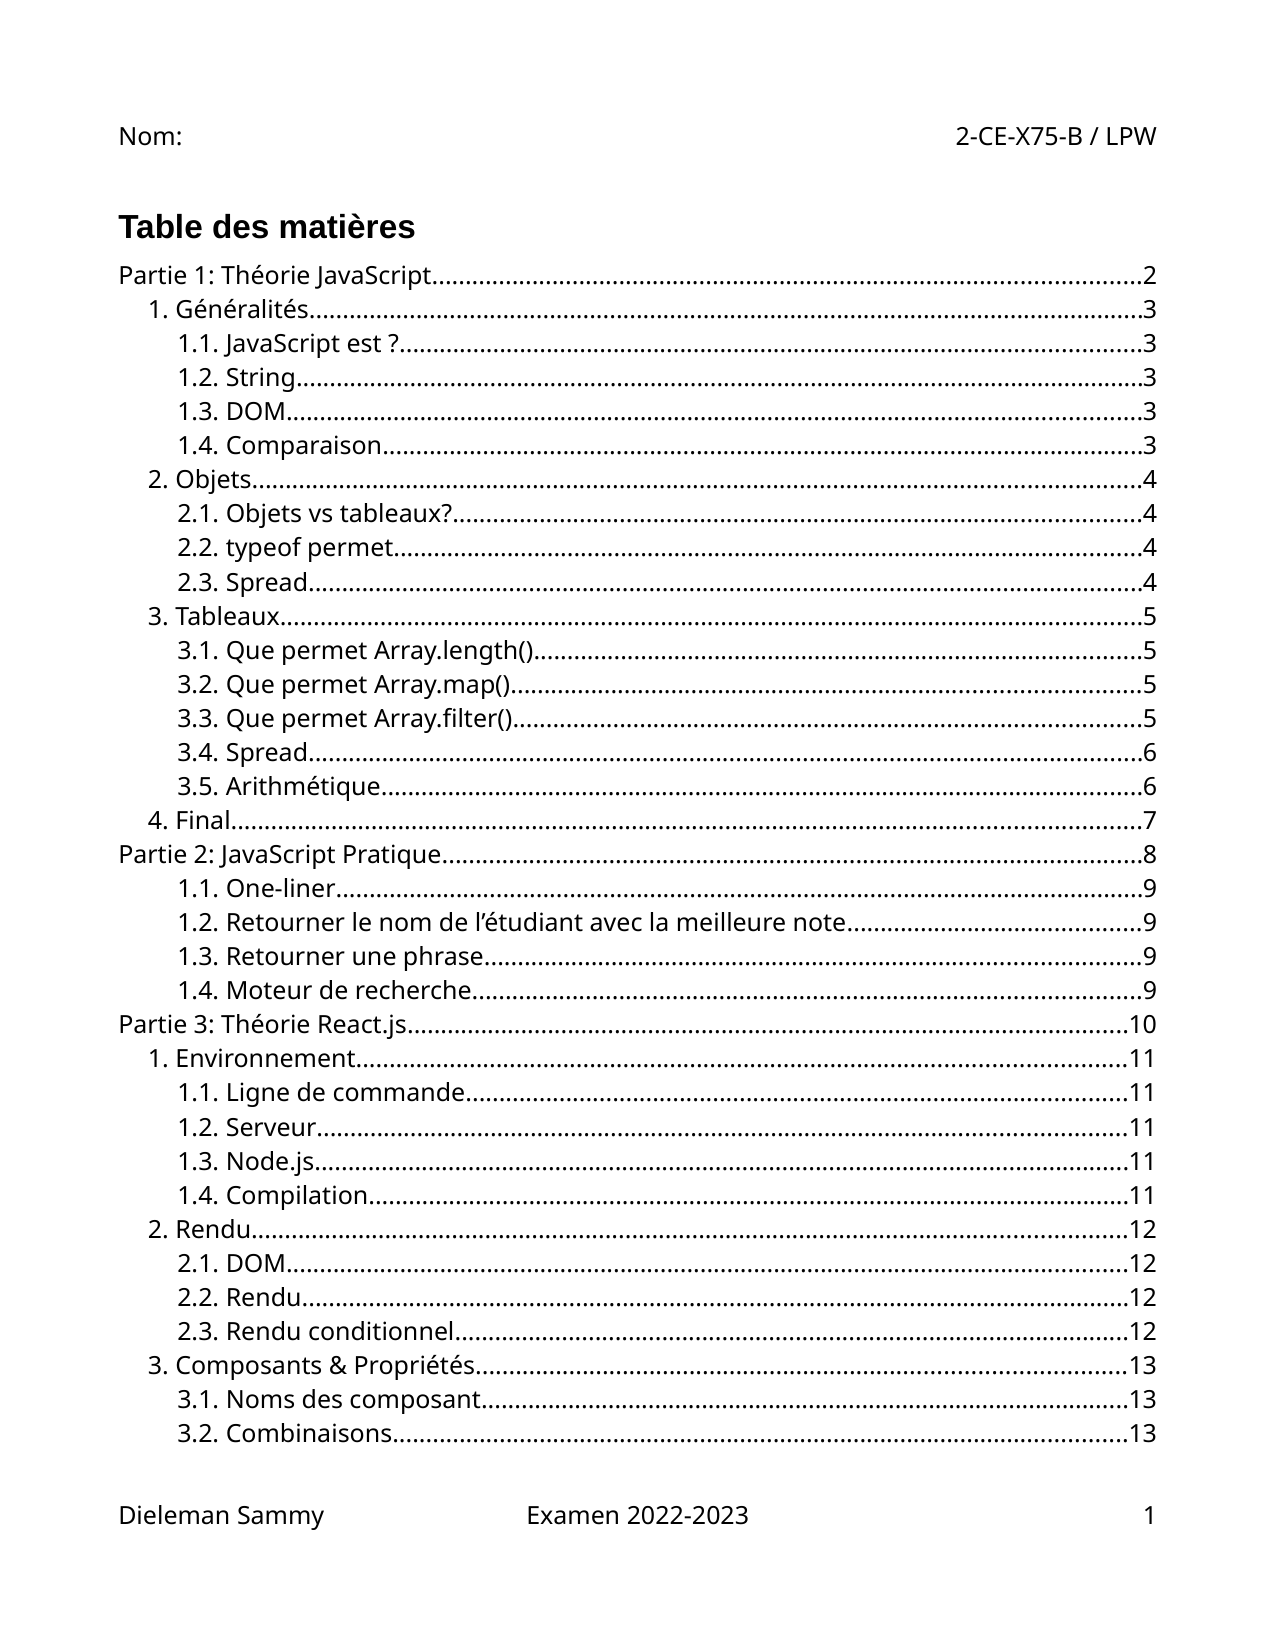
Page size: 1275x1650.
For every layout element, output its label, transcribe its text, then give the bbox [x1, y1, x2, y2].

text 1.3. Retourner une phrase 9 [177, 939, 1157, 973]
text 1.4. Moteur de recherche 9 [177, 973, 1157, 1007]
text 3.2. Combinaisons 13 [177, 1416, 1157, 1450]
text 1.1. One-liner 9 [177, 871, 1157, 905]
text 2.2. typeof permet 4 [177, 530, 1157, 564]
text 1.4. Comparaison 3 [177, 428, 1157, 462]
text 2.3. Spread 4 [177, 564, 1157, 598]
text 2.3. Rendu conditionnel 12 [177, 1313, 1157, 1348]
text 1.3. DOM 3 [177, 394, 1157, 428]
text 2. Rendu 12 [148, 1211, 1157, 1245]
text 3.4. Spread 6 [177, 734, 1157, 768]
text 3.5. Arithmétique 6 [177, 768, 1157, 803]
text 2.2. Rendu 12 [177, 1279, 1157, 1313]
text 3. Tableaux 5 [148, 598, 1157, 632]
text Partie 1: Théorie JavaScript 2 [118, 258, 1157, 292]
text 3.2. Que permet Array.map() 5 [177, 666, 1157, 700]
text 1.4. Compilation 11 [177, 1177, 1157, 1211]
text 3.3. Que permet Array.filter() 5 [177, 700, 1157, 734]
text 2.1. DOM 12 [177, 1245, 1157, 1279]
text 2. Objets 4 [148, 462, 1157, 496]
text 1.2. Serveur 11 [177, 1109, 1157, 1143]
text 4. Final 7 [148, 803, 1157, 837]
subtitle Table des matières [118, 207, 1157, 245]
text 1.2. String 3 [177, 360, 1157, 394]
text 1.3. Node.js 11 [177, 1143, 1157, 1177]
text Partie 2: JavaScript Pratique 8 [118, 837, 1157, 871]
text 1. Généralités 3 [148, 292, 1157, 326]
text 1.1. Ligne de commande 11 [177, 1075, 1157, 1109]
text 1. Environnement 11 [148, 1041, 1157, 1075]
text Partie 3: Théorie React.js 10 [118, 1007, 1157, 1041]
text 3. Composants & Propriétés 13 [148, 1348, 1157, 1382]
text 1.2. Retourner le nom de l’étudiant avec la meilleure note 9 [177, 905, 1157, 939]
text 3.1. Noms des composant 13 [177, 1382, 1157, 1416]
text 2.1. Objets vs tableaux? 4 [177, 496, 1157, 530]
text 1.1. JavaScript est ? 3 [177, 326, 1157, 360]
text 3.1. Que permet Array.length() 5 [177, 632, 1157, 666]
